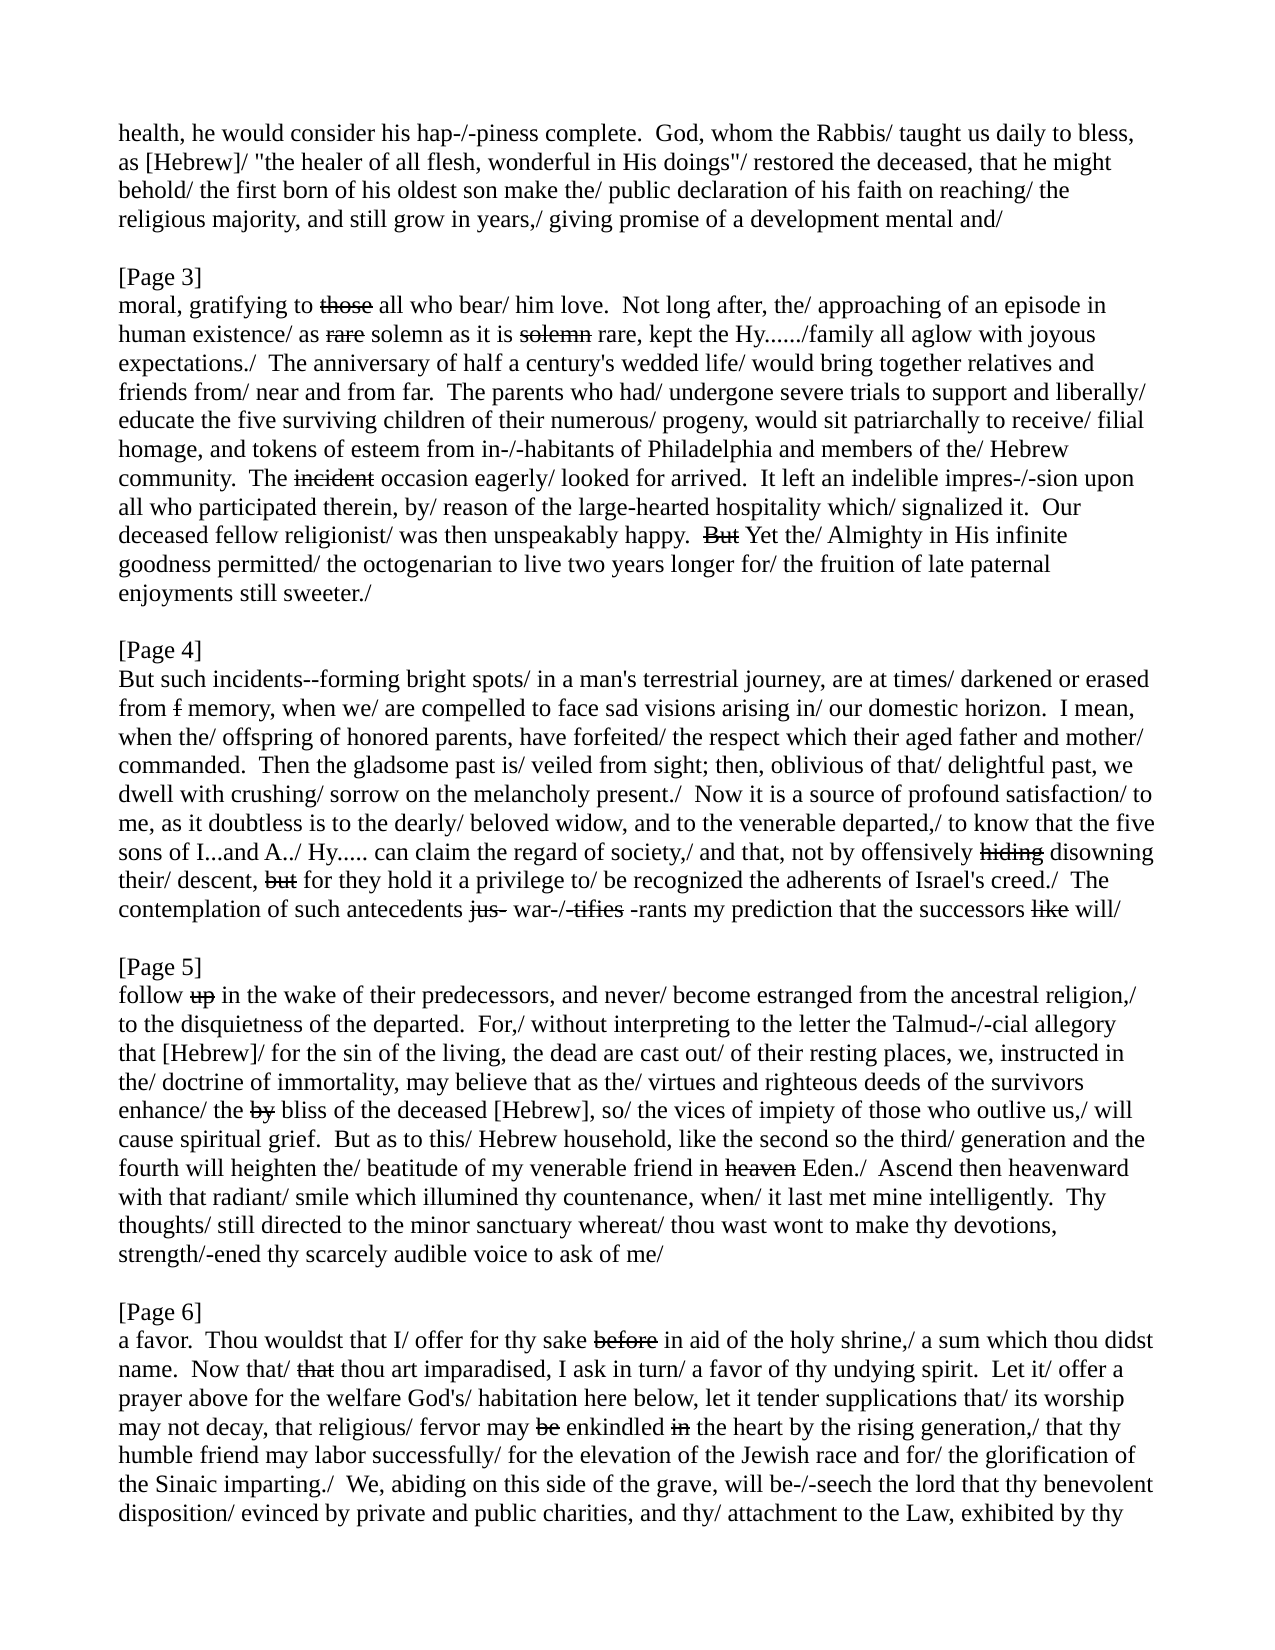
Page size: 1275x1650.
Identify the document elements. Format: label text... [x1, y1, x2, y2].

text But such incidents--forming bright spots/ in a man's terrestrial journey, are at times/ darkened or erased from f memory, when we/ are compelled to face sad visions arising in/ our domestic horizon. I mean, when the/ offspring of honored parents, have forfeited/ the respect which their aged father and mother/ commanded. Then the gladsome past is/ veiled from sight; then, oblivious of that/ delightful past, we dwell with crushing/ sorrow on the melancholy present./ Now it is a source of profound satisfaction/ to me, as it doubtless is to the dearly/ beloved widow, and to the venerable departed,/ to know that the five sons of I...and A../ Hy..... can claim the regard of society,/ and that, not by offensively hiding disowning their/ descent, but for they hold it a privilege to/ be recognized the adherents of Israel's creed./ The contemplation of such antecedents jus- war-/-tifies -rants my prediction that the successors like will/ [118, 664, 1157, 923]
text [Page 5] [118, 952, 1157, 981]
text [Page 6] [118, 1297, 1157, 1326]
text health, he would consider his hap-/-piness complete. God, whom the Rabbis/ taught us daily to bless, as [Hebrew]/ "the healer of all flesh, wonderful in His doings"/ restored the deceased, that he might behold/ the first born of his oldest son make the/ public declaration of his faith on reaching/ the religious majority, and still grow in years,/ giving promise of a development mental and/ [118, 118, 1157, 233]
text a favor. Thou wouldst that I/ offer for thy sake before in aid of the holy shrine,/ a sum which thou didst name. Now that/ that thou art imparadised, I ask in turn/ a favor of thy undying spirit. Let it/ offer a prayer above for the welfare God's/ habitation here below, let it tender supplications that/ its worship may not decay, that religious/ fervor may be enkindled in the heart by the rising generation,/ that thy humble friend may labor successfully/ for the elevation of the Jewish race and for/ the glorification of the Sinaic imparting./ We, abiding on this side of the grave, will be-/-seech the lord that thy benevolent disposition/ evinced by private and public charities, and thy/ attachment to the Law, exhibited by thy [118, 1326, 1157, 1527]
text [Page 4] [118, 636, 1157, 664]
text [Page 3] [118, 262, 1157, 291]
text follow up in the wake of their predecessors, and never/ become estranged from the ancestral religion,/ to the disquietness of the departed. For,/ without interpreting to the letter the Talmud-/-cial allegory that [Hebrew]/ for the sin of the living, the dead are cast out/ of their resting places, we, instructed in the/ doctrine of immortality, may believe that as the/ virtues and righteous deeds of the survivors enhance/ the by bliss of the deceased [Hebrew], so/ the vices of impiety of those who outlive us,/ will cause spiritual grief. But as to this/ Hebrew household, like the second so the third/ generation and the fourth will heighten the/ beatitude of my venerable friend in heaven Eden./ Ascend then heavenward with that radiant/ smile which illumined thy countenance, when/ it last met mine intelligently. Thy thoughts/ still directed to the minor sanctuary whereat/ thou wast wont to make thy devotions, strength/-ened thy scarcely audible voice to ask of me/ [118, 981, 1157, 1268]
text moral, gratifying to those all who bear/ him love. Not long after, the/ approaching of an episode in human existence/ as rare solemn as it is solemn rare, kept the Hy....../family all aglow with joyous expectations./ The anniversary of half a century's wedded life/ would bring together relatives and friends from/ near and from far. The parents who had/ undergone severe trials to support and liberally/ educate the five surviving children of their numerous/ progeny, would sit patriarchally to receive/ filial homage, and tokens of esteem from in-/-habitants of Philadelphia and members of the/ Hebrew community. The incident occasion eagerly/ looked for arrived. It left an indelible impres-/-sion upon all who participated therein, by/ reason of the large-hearted hospitality which/ signalized it. Our deceased fellow religionist/ was then unspeakably happy. But Yet the/ Almighty in His infinite goodness permitted/ the octogenarian to live two years longer for/ the fruition of late paternal enjoyments still sweeter./ [118, 291, 1157, 607]
